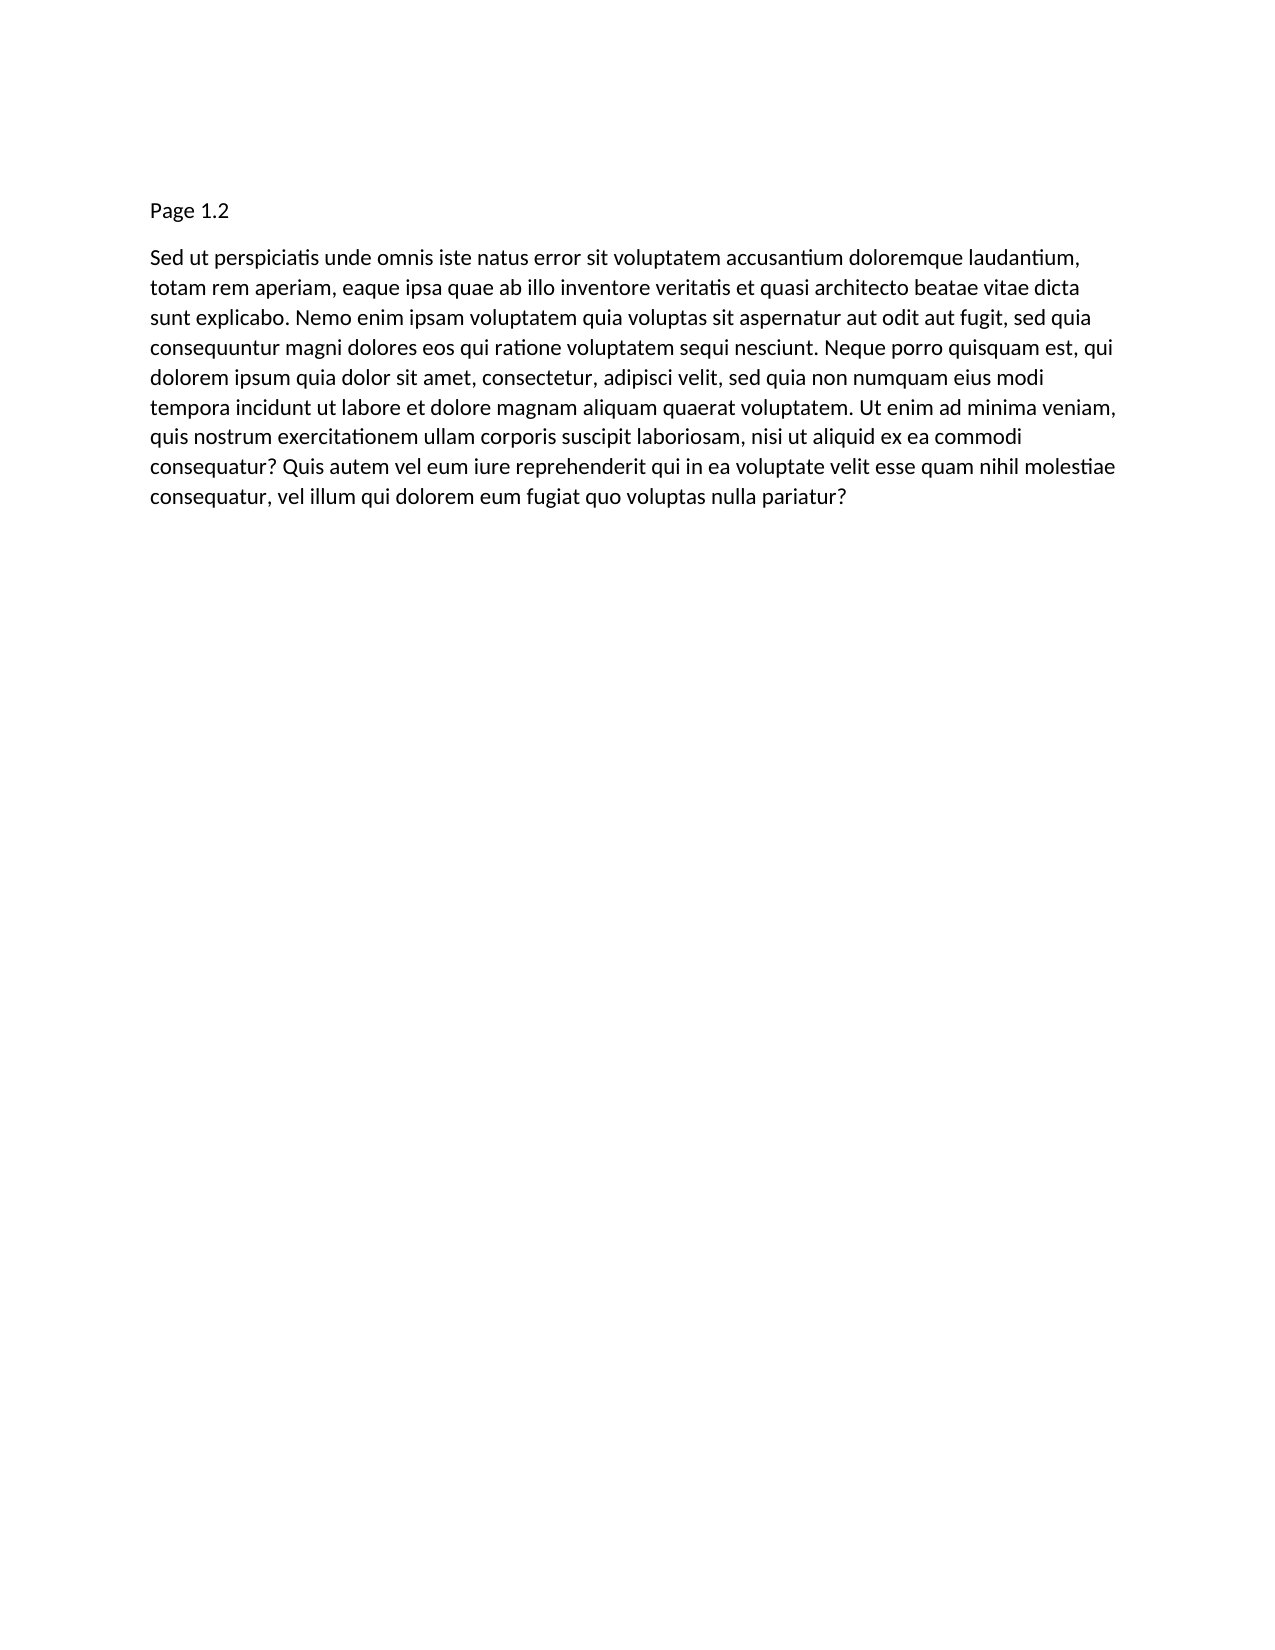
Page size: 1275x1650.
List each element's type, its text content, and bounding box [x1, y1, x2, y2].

text Page 1.2 [150, 197, 1125, 224]
text Sed ut perspiciatis unde omnis iste natus error sit voluptatem accusantium doloremque laudantium, totam rem aperiam, eaque ipsa quae ab illo inventore veritatis et quasi architecto beatae vitae dicta sunt explicabo. Nemo enim ipsam voluptatem quia voluptas sit aspernatur aut odit aut fugit, sed quia consequuntur magni dolores eos qui ratione voluptatem sequi nesciunt. Neque porro quisquam est, qui dolorem ipsum quia dolor sit amet, consectetur, adipisci velit, sed quia non numquam eius modi tempora incidunt ut labore et dolore magnam aliquam quaerat voluptatem. Ut enim ad minima veniam, quis nostrum exercitationem ullam corporis suscipit laboriosam, nisi ut aliquid ex ea commodi consequatur? Quis autem vel eum iure reprehenderit qui in ea voluptate velit esse quam nihil molestiae consequatur, vel illum qui dolorem eum fugiat quo voluptas nulla pariatur? [150, 243, 1125, 510]
